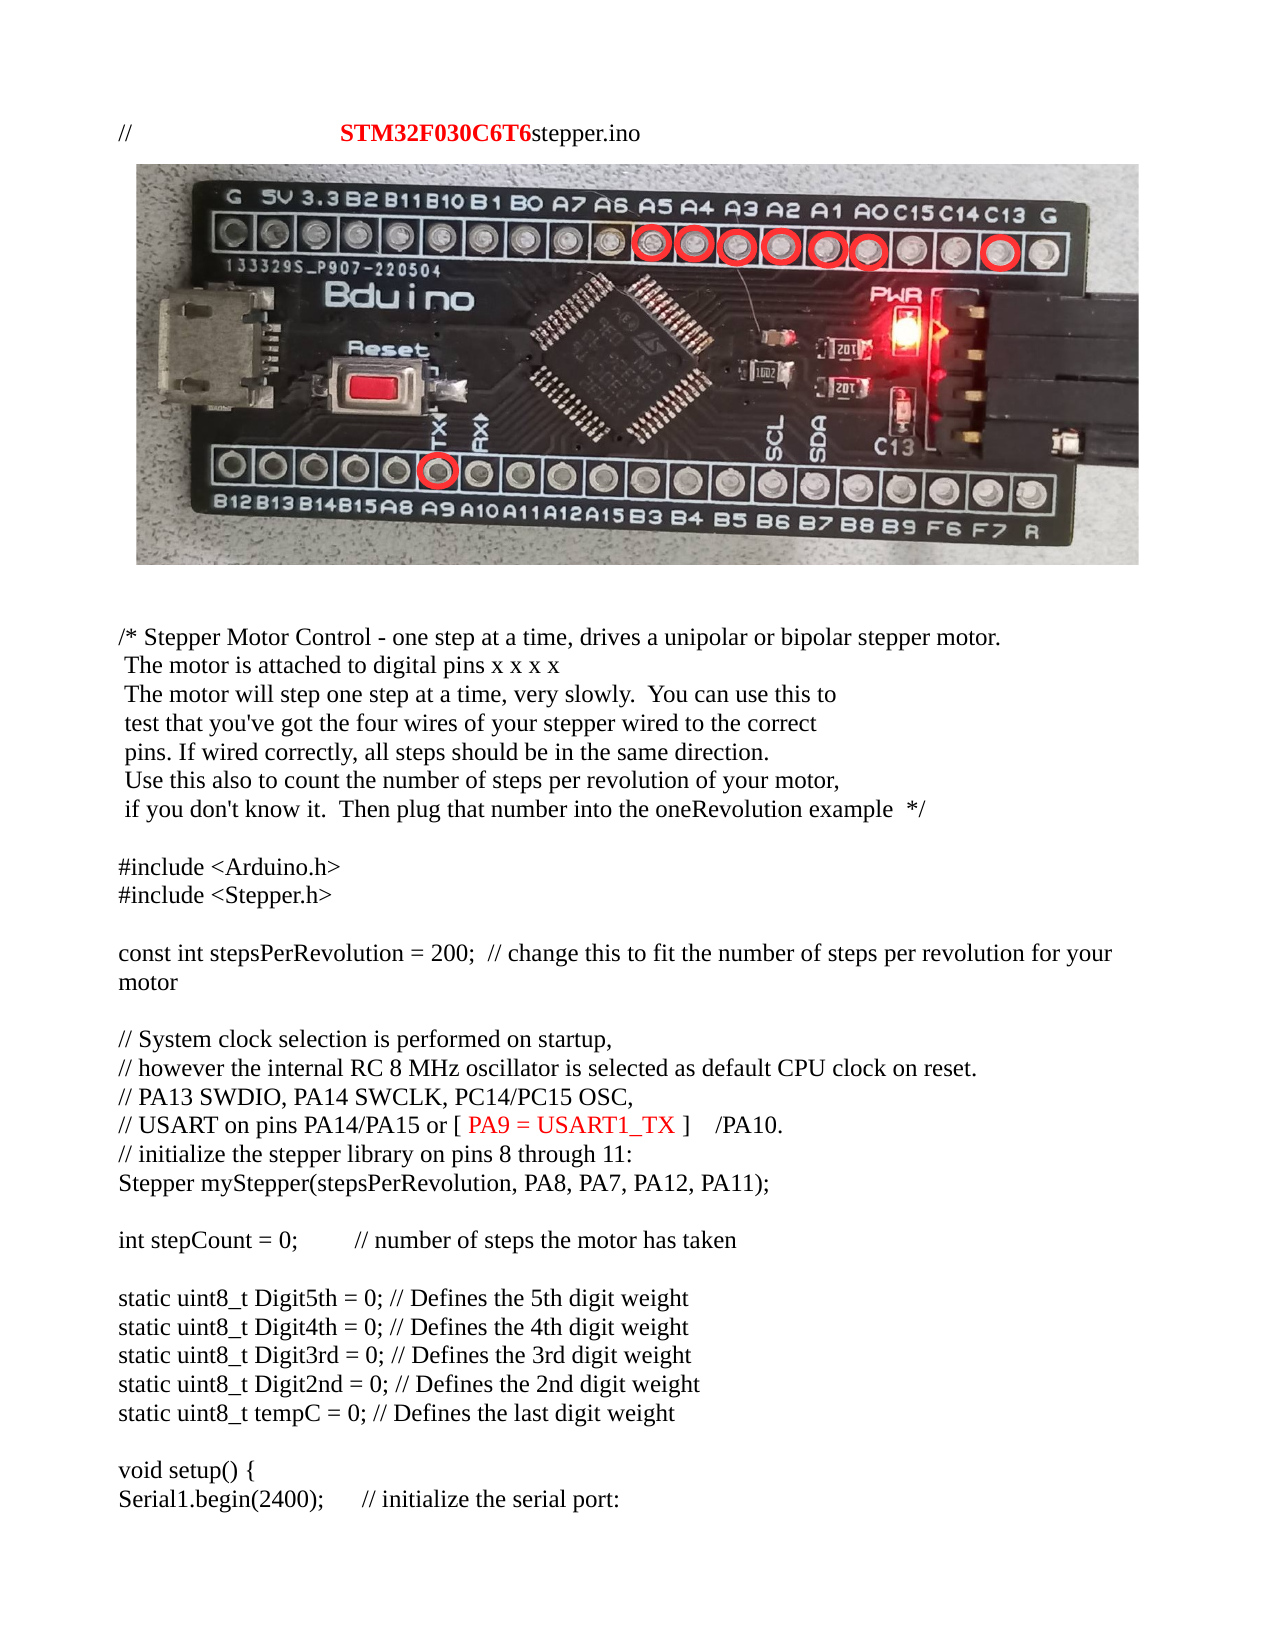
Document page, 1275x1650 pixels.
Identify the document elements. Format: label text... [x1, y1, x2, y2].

text // System clock selection is performed on startup, // however the internal RC 8 MHz oscillator is selected as default CPU clock on reset. // PA13 SWDIO, PA14 SWCLK, PC14/PC15 OSC, // USART on pins PA14/PA15 or [ PA9 = USART1_TX ] /PA10. // initialize the stepper library on pins 8 through 11: Stepper myStepper(stepsPerRevolution, PA8, PA7, PA12, PA11); int stepCount = 0; // number of steps the motor has taken static uint8_t Digit5th = 0; // Defines the 5th digit weight static uint8_t Digit4th = 0; // Defines the 4th digit weight static uint8_t Digit3rd = 0; // Defines the 3rd digit weight static uint8_t Digit2nd = 0; // Defines the 2nd digit weight static uint8_t tempC = 0; // Defines the last digit weight void setup() { Serial1.begin(2400); // initialize the serial port: [118, 995, 1157, 1513]
text /* Stepper Motor Control - one step at a time, drives a unipolar or bipolar stepper motor. The motor is attached to digital pins x x x x The motor will step one step at a time, very slowly. You can use this to test that you've got the four wires of your stepper wired to the correct pins. If wired correctly, all steps should be in the same direction. Use this also to count the number of steps per revolution of your motor, if you don't know it. Then plug that number into the oneRevolution example */ #include <Arduino.h> #include <Stepper.h> const int stepsPerRevolution = 200; // change this to fit the number of steps per revolution for your motor [118, 622, 1157, 995]
text // STM32F030C6T6stepper.ino [118, 118, 1157, 147]
picture [136, 164, 1139, 565]
